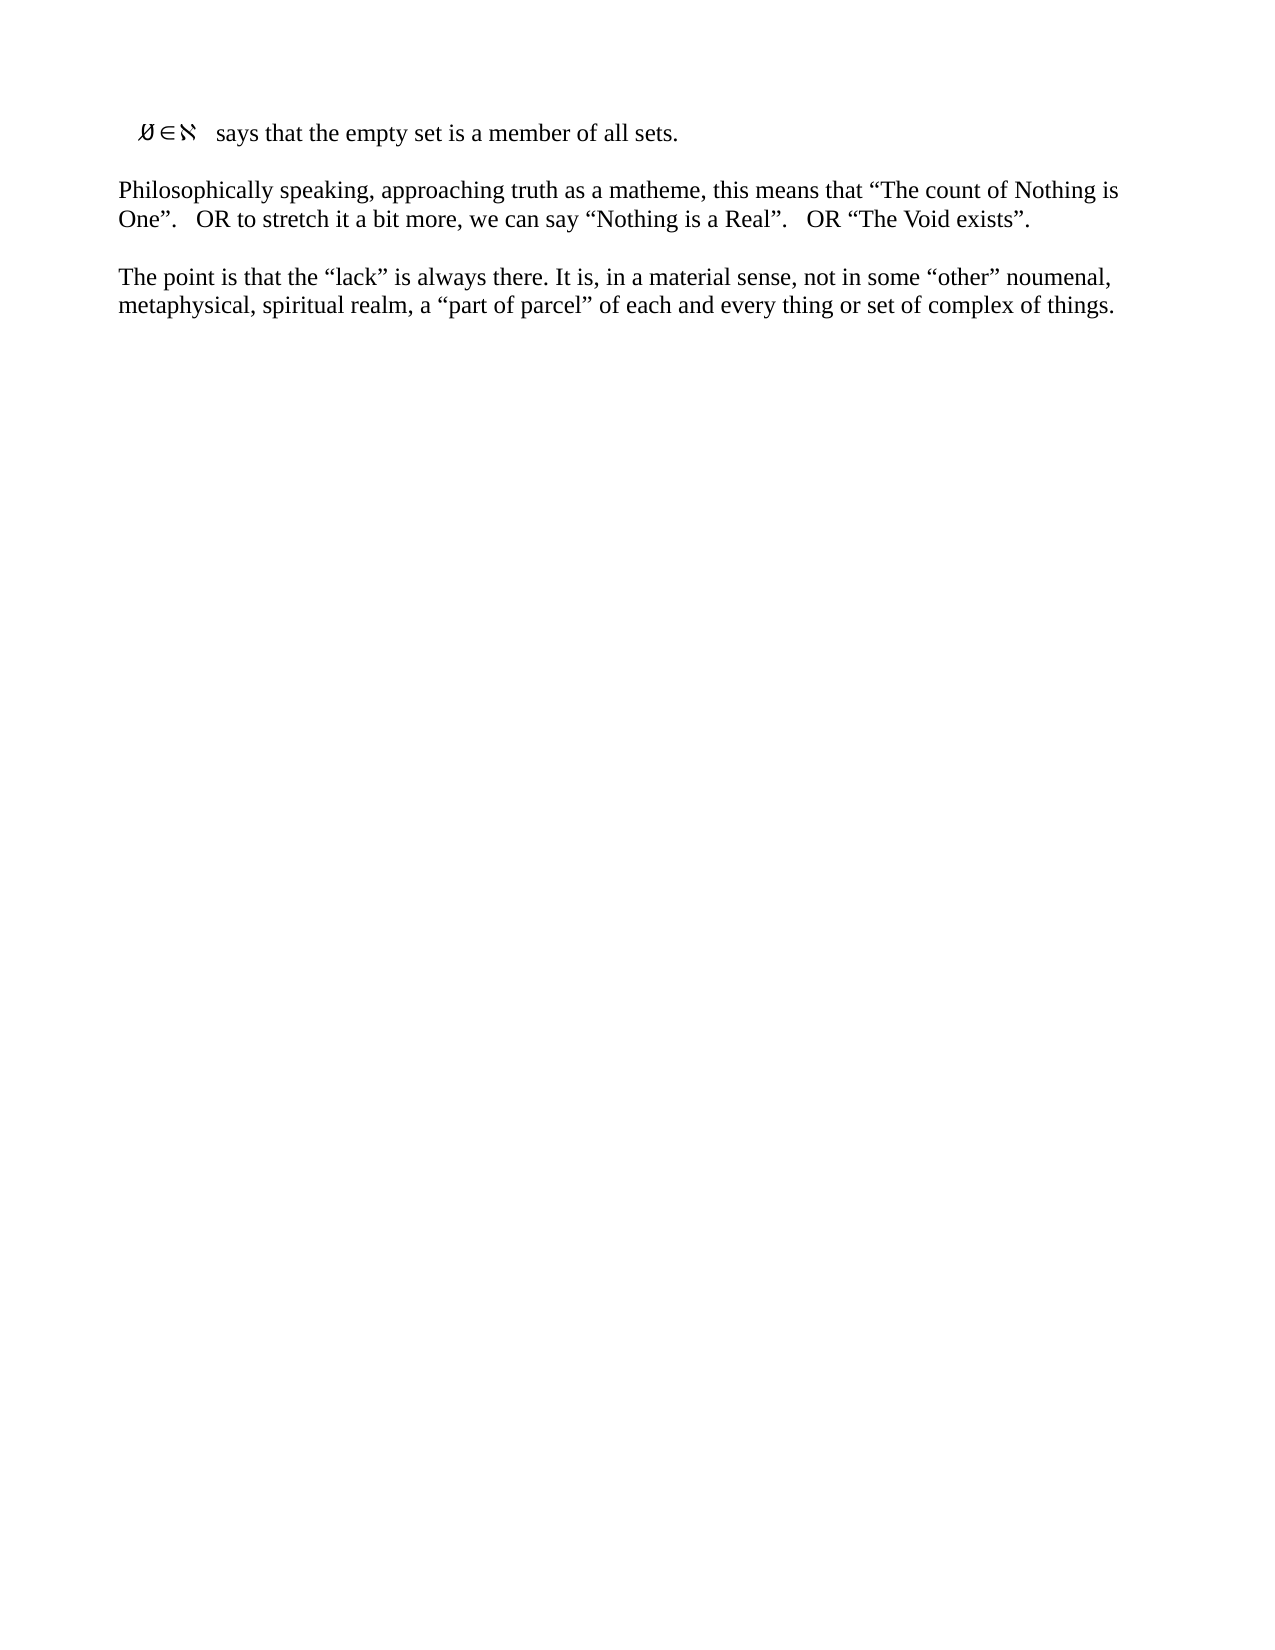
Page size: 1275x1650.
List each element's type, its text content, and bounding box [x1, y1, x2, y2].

text The point is that the “lack” is always there. It is, in a material sense, not in some “other” noumenal, metaphysical, spiritual realm, a “part of parcel” of each and every thing or set of complex of things. [118, 262, 1157, 319]
text says that the empty set is a member of all sets. [118, 118, 1157, 147]
text Philosophically speaking, approaching truth as a matheme, this means that “The count of Nothing is One”. OR to stretch it a bit more, we can say “Nothing is a Real”. OR “The Void exists”. [118, 176, 1157, 233]
